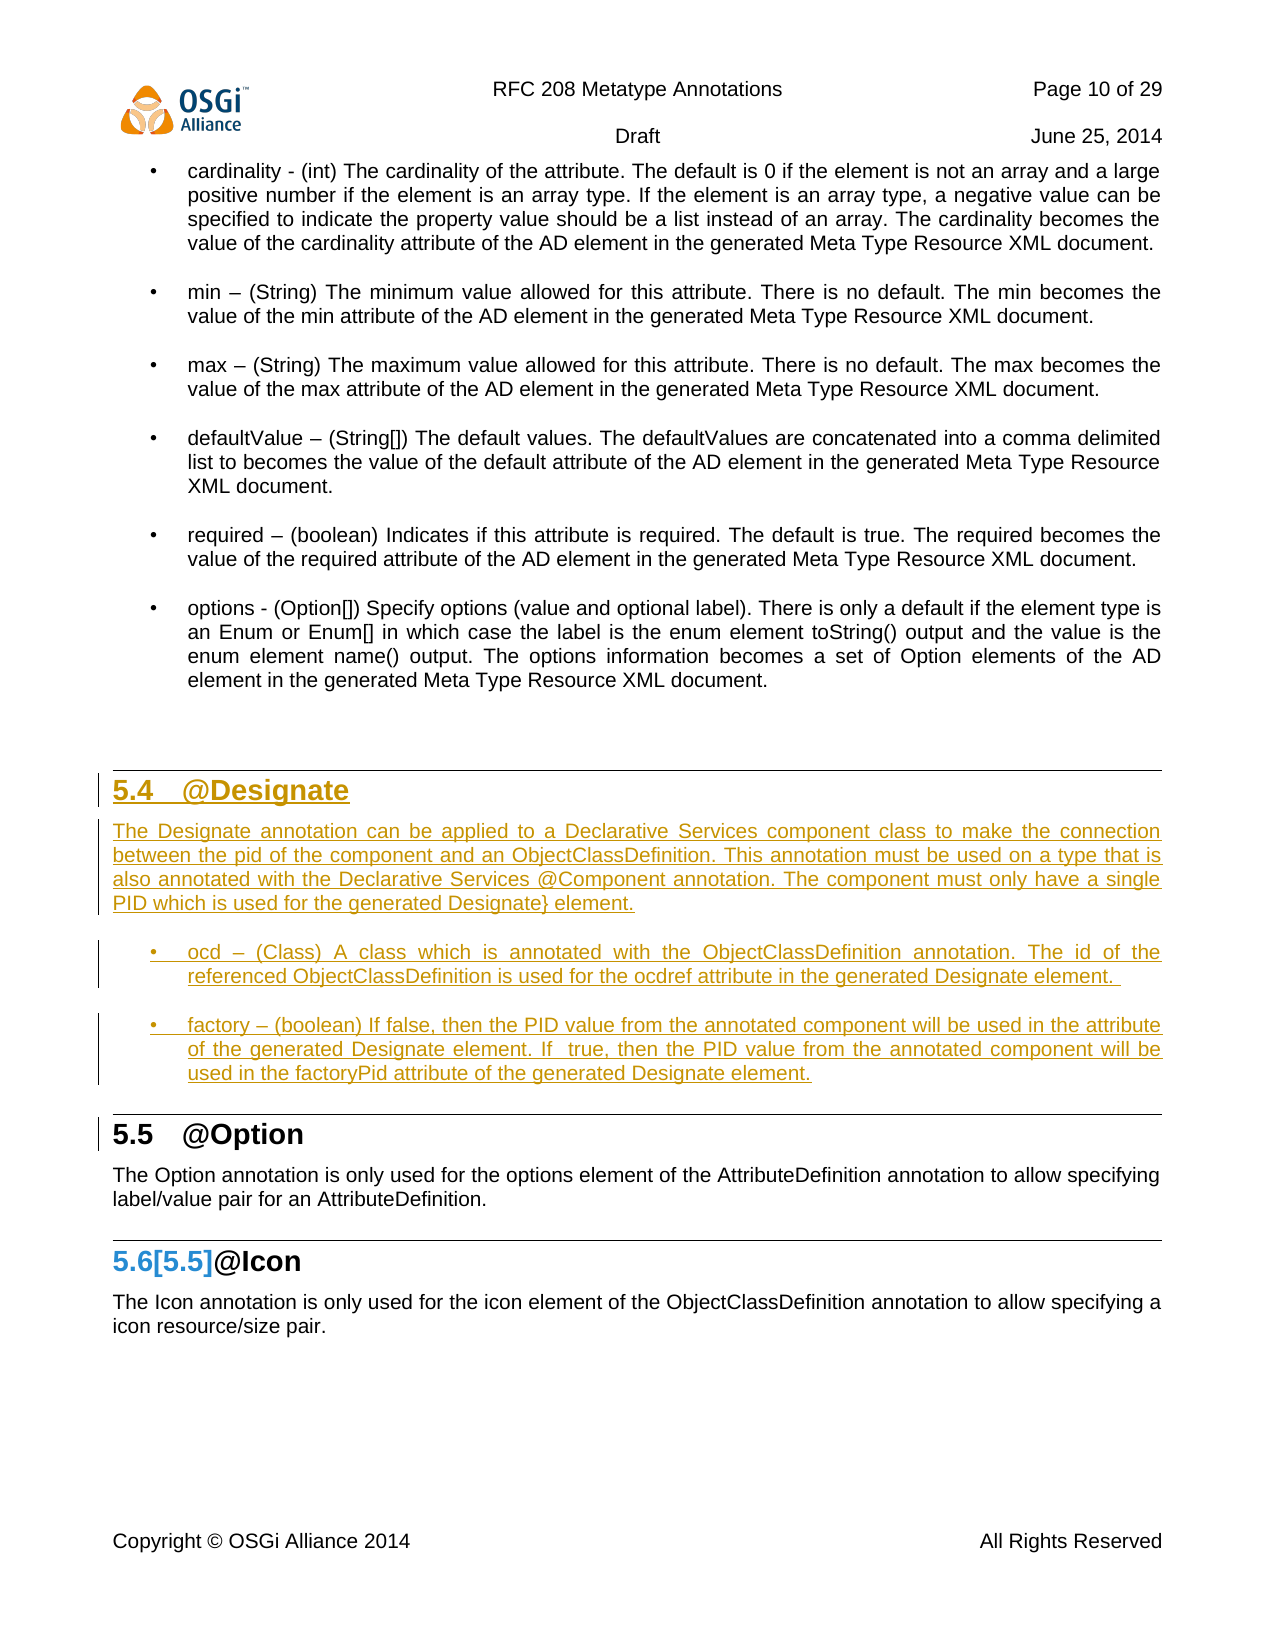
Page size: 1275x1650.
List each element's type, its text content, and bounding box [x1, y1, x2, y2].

text The Icon annotation is only used for the icon element of the ObjectClassDefinition annotation to allow specifying a icon resource/size pair. [112, 1289, 1162, 1337]
text also annotated with the Declarative Services @Component annotation. The component must only have a single [112, 865, 1162, 888]
list of the generated Designate element. If true, then the PID value from the annotated component will be used in the factoryPid attribute of the generated Designate element. [150, 1035, 1162, 1085]
text PID which is used for the generated Designate} element. [112, 889, 1162, 915]
text The Option annotation is only used for the options element of the AttributeDefinition annotation to allow specifying label/value pair for an AttributeDefinition. [112, 1163, 1162, 1211]
text The Designate annotation can be applied to a Declarative Services component class to make the connection [112, 819, 1162, 840]
list defaultValue – (String[]) The default values. The defaultValues are concatenated into a comma delimited list to becomes the value of the default attribute of the AD element in the generated Meta Type Resource XML document. [150, 426, 1162, 498]
list ocd – (Class) A class which is annotated with the ObjectClassDefinition annotation. The id of the [150, 940, 1162, 961]
list min – (String) The minimum value allowed for this attribute. There is no default. The min becomes the value of the min attribute of the AD element in the generated Meta Type Resource XML document. [150, 280, 1162, 328]
subtitle @Designate [112, 771, 1162, 807]
subtitle @Option [112, 1115, 1162, 1151]
list factory – (boolean) If false, then the PID value from the annotated component will be used in the attribute [150, 1013, 1162, 1034]
list max – (String) The maximum value allowed for this attribute. There is no default. The max becomes the value of the max attribute of the AD element in the generated Meta Type Resource XML document. [150, 353, 1162, 401]
subtitle @Icon [112, 1241, 1162, 1277]
list required – (boolean) Indicates if this attribute is required. The default is true. The required becomes the value of the required attribute of the AD element in the generated Meta Type Resource XML document. [150, 523, 1162, 571]
text between the pid of the component and an ObjectClassDefinition. This annotation must be used on a type that is [112, 841, 1162, 864]
list referenced ObjectClassDefinition is used for the ocdref attribute in the generated Designate element. [150, 962, 1162, 988]
list options - (Option[]) Specify options (value and optional label). There is only a default if the element type is an Enum or Enum[] in which case the label is the enum element toString() output and the value is the enum element name() output. The options information becomes a set of Option elements of the AD element in the generated Meta Type Resource XML document. [150, 596, 1162, 692]
list cardinality - (int) The cardinality of the attribute. The default is 0 if the element is not an array and a large positive number if the element is an array type. If the element is an array type, a negative value can be specified to indicate the property value should be a list instead of an array. The cardinality becomes the value of the cardinality attribute of the AD element in the generated Meta Type Resource XML document. [150, 159, 1162, 255]
picture [113, 78, 257, 142]
